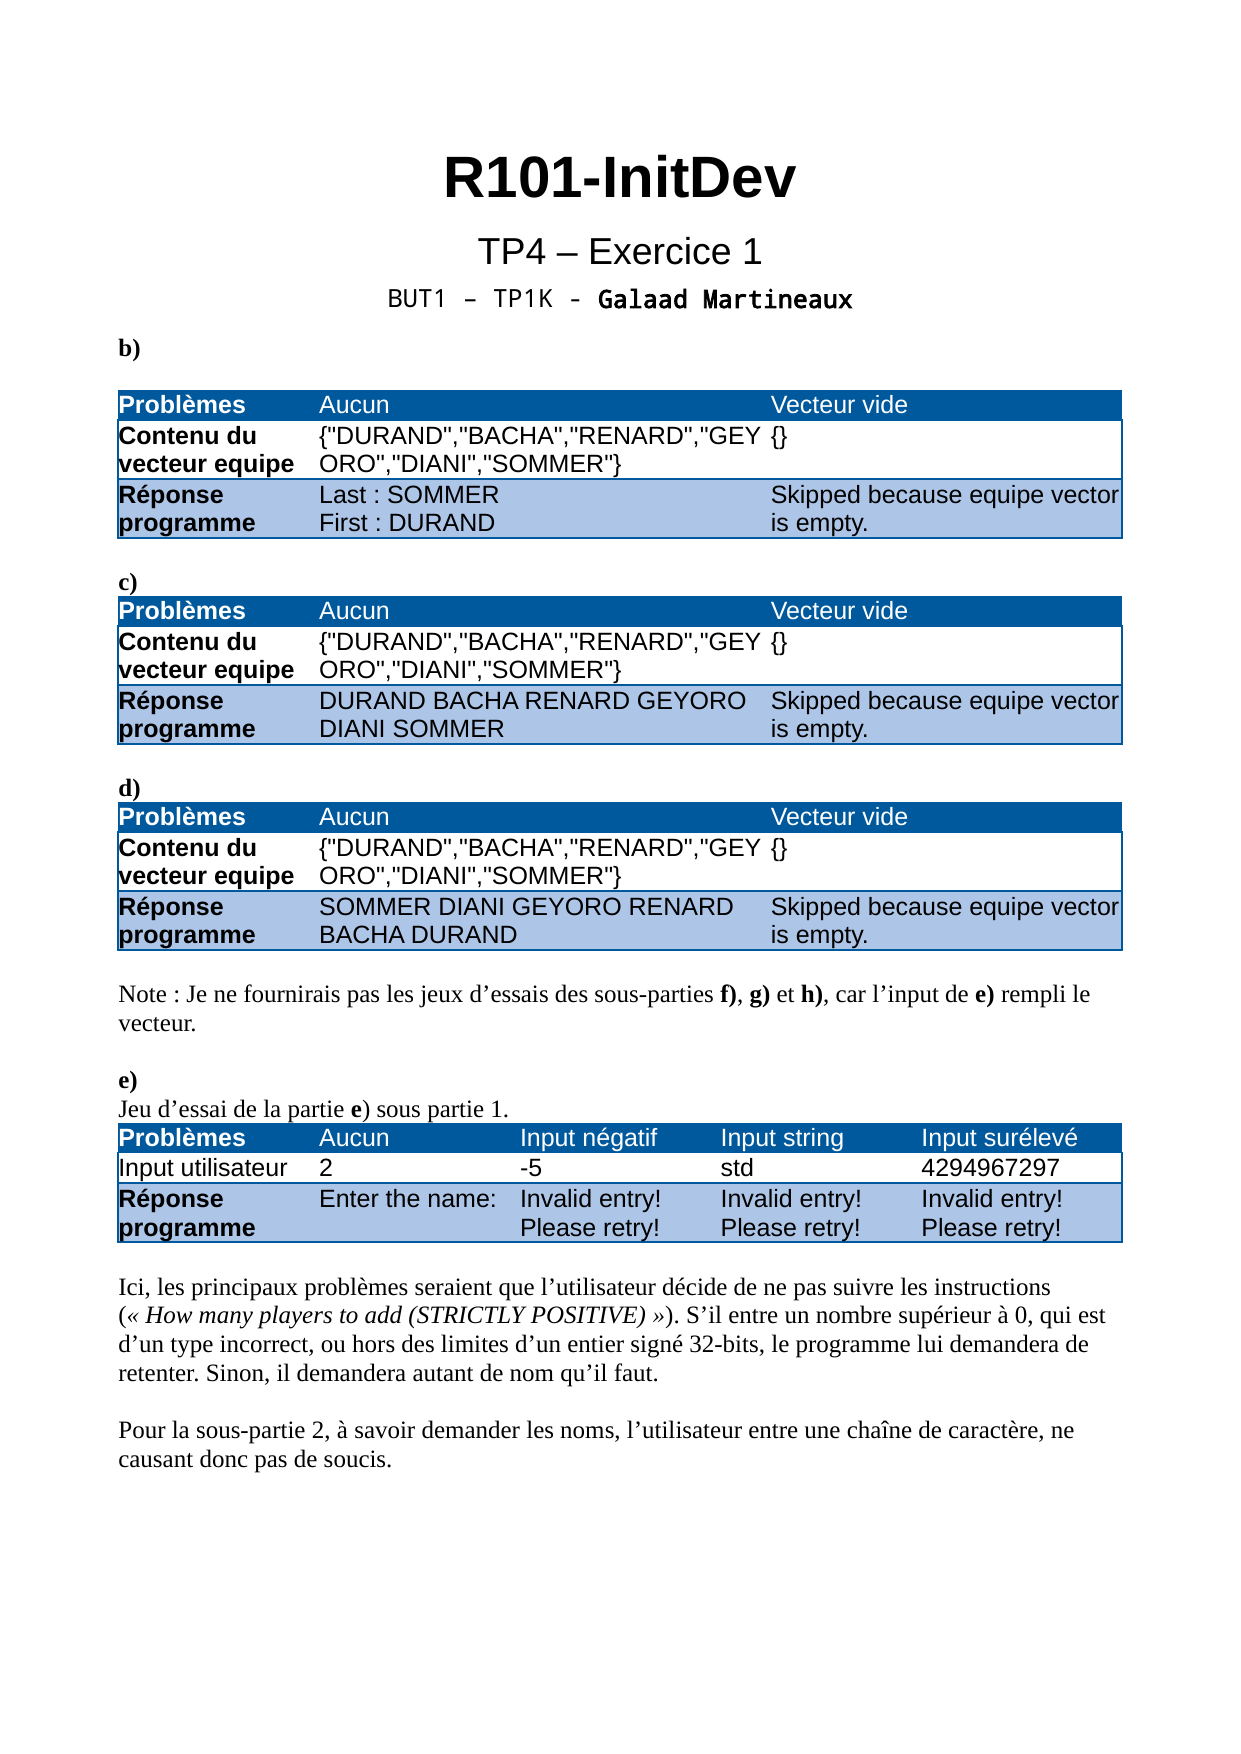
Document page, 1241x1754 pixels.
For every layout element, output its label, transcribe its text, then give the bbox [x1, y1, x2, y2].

table_cell DURAND BACHA RENARD GEYORO DIANI SOMMER [319, 686, 771, 743]
table_cell Last : SOMMER First : DURAND [319, 480, 771, 537]
text Jeu d’essai de la partie e) sous partie 1. [118, 1094, 1122, 1123]
table_cell Skipped because equipe vector is empty. [771, 892, 1121, 949]
text d) [118, 773, 1122, 802]
table_cell Contenu du vecteur equipe [119, 833, 319, 890]
table_cell Réponse programme [119, 686, 319, 743]
table_header Problèmes [118, 802, 319, 831]
table_cell {} [771, 421, 1121, 478]
text b) [118, 333, 1122, 362]
text e) [118, 1066, 1122, 1094]
table_cell {} [771, 833, 1121, 890]
table_cell Réponse programme [119, 1184, 319, 1241]
table_cell Réponse programme [119, 892, 319, 949]
table_header Vecteur vide [771, 596, 1122, 625]
text c) [118, 567, 1122, 596]
table_header Input négatif [520, 1123, 720, 1152]
table_header Aucun [319, 390, 771, 419]
table_cell 4294967297 [921, 1153, 1121, 1182]
title R101-InitDev [118, 143, 1122, 210]
table_cell Input utilisateur [119, 1153, 319, 1182]
table_cell Réponse programme [119, 480, 319, 537]
table_cell {"DURAND","BACHA","RENARD","GEYORO","DIANI","SOMMER"} [319, 627, 771, 684]
table_cell Skipped because equipe vector is empty. [771, 686, 1121, 743]
table_cell SOMMER DIANI GEYORO RENARD BACHA DURAND [319, 892, 771, 949]
table_cell Invalid entry! Please retry! [720, 1184, 921, 1241]
subtitle TP4 – Exercice 1 [118, 229, 1122, 272]
table_cell Invalid entry! Please retry! [921, 1184, 1121, 1241]
table_header Aucun [319, 802, 771, 831]
table_header Problèmes [118, 390, 319, 419]
table_header Problèmes [118, 596, 319, 625]
table_header Vecteur vide [771, 390, 1122, 419]
text Ici, les principaux problèmes seraient que l’utilisateur décide de ne pas suivre les instructions (« How many players to add (STRICTLY POSITIVE) »). S’il entre un nombre supérieur à 0, qui est d’un type incorrect, ou hors des limites d’un entier signé 32-bits, le programme lui demandera de retenter. Sinon, il demandera autant de nom qu’il faut. [118, 1272, 1122, 1387]
table_cell -5 [520, 1153, 720, 1182]
table_cell Skipped because equipe vector is empty. [771, 480, 1121, 537]
table_cell {"DURAND","BACHA","RENARD","GEYORO","DIANI","SOMMER"} [319, 833, 771, 890]
table_cell Contenu du vecteur equipe [119, 421, 319, 478]
table_header Vecteur vide [771, 802, 1122, 831]
table_cell 2 [319, 1153, 520, 1182]
text Note : Je ne fournirais pas les jeux d’essais des sous-parties f), g) et h), car l’input de e) rempli le vecteur. [118, 979, 1122, 1037]
table_cell Invalid entry! Please retry! [520, 1184, 720, 1241]
text BUT1 – TP1K - Galaad Martineaux [118, 284, 1122, 314]
table_header Aucun [319, 596, 771, 625]
table_cell {"DURAND","BACHA","RENARD","GEYORO","DIANI","SOMMER"} [319, 421, 771, 478]
table_header Input surélevé [921, 1123, 1122, 1152]
table_cell {} [771, 627, 1121, 684]
table_header Aucun [319, 1123, 520, 1152]
table_cell std [720, 1153, 921, 1182]
table_header Input string [720, 1123, 921, 1152]
table_header Problèmes [118, 1123, 319, 1152]
table_cell Contenu du vecteur equipe [119, 627, 319, 684]
text Pour la sous-partie 2, à savoir demander les noms, l’utilisateur entre une chaîne de caractère, ne causant donc pas de soucis. [118, 1415, 1122, 1473]
table_cell Enter the name: [319, 1184, 520, 1241]
